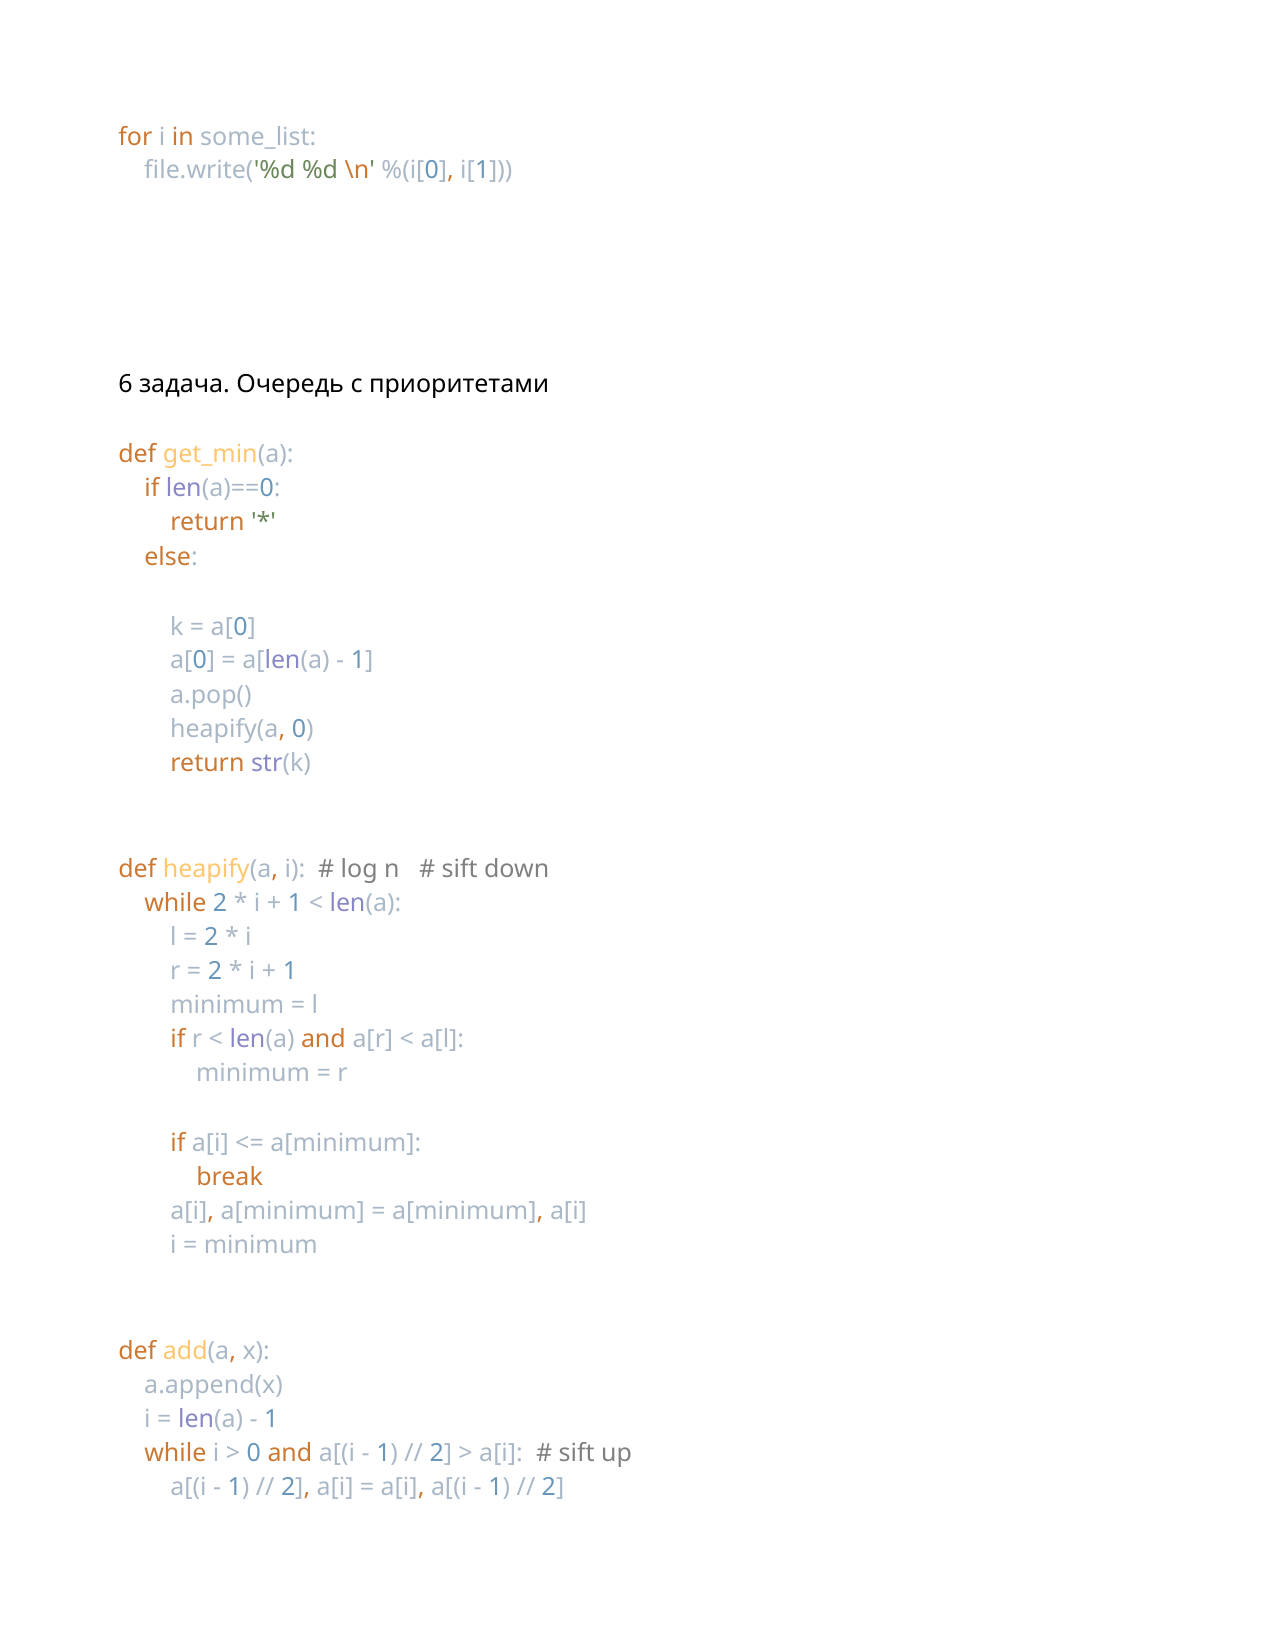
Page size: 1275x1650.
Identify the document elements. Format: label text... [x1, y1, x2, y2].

text def get_min(a): if len(a)==0: return '*' else: k = a[0] a[0] = a[len(a) - 1] a.pop() heapify(a, 0) return str(k) def heapify(a, i): # log n # sift down while 2 * i + 1 < len(a): l = 2 * i r = 2 * i + 1 minimum = l if r < len(a) and a[r] < a[l]: minimum = r if a[i] <= a[minimum]: break a[i], a[minimum] = a[minimum], a[i] i = minimum def add(a, x): a.append(x) i = len(a) - 1 while i > 0 and a[(i - 1) // 2] > a[i]: # sift up a[(i - 1) // 2], a[i] = a[i], a[(i - 1) // 2] [118, 436, 1157, 1503]
text for i in some_list: file.write('%d %d \n' %(i[0], i[1])) [118, 118, 1157, 186]
text 6 задача. Очередь с приоритетами [118, 366, 1157, 400]
